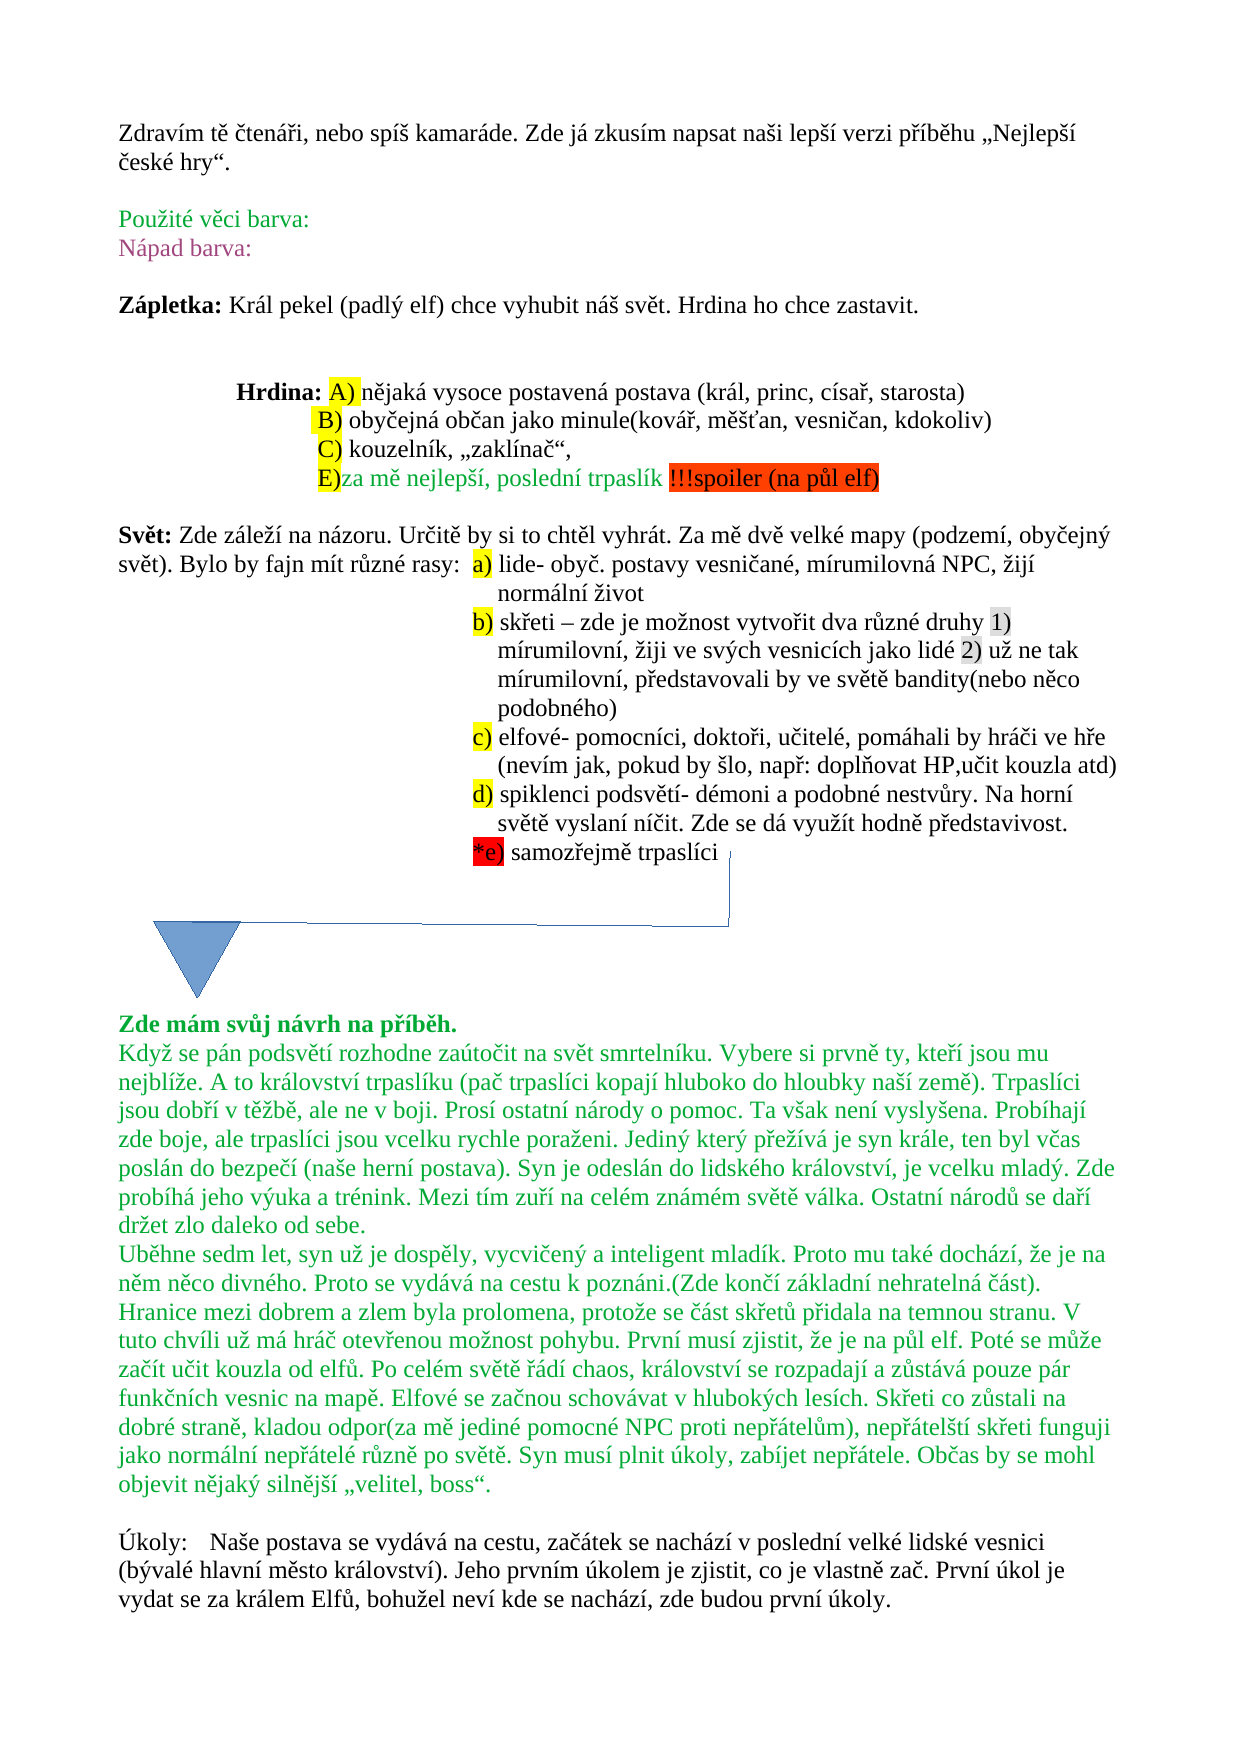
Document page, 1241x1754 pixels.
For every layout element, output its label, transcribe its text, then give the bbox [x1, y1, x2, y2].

text d) spiklenci podsvětí- démoni a podobné nestvůry. Na horní světě vyslaní níčit. Zde se dá využít hodně představivost. [118, 779, 1122, 837]
text Svět: Zde záleží na názoru. Určitě by si to chtěl vyhrát. Za mě dvě velké mapy (podzemí, obyčejný svět). Bylo by fajn mít různé rasy: a) lide- obyč. postavy vesničané, mírumilovná NPC, žijí normální život [118, 521, 1122, 607]
text E)za mě nejlepší, poslední trpaslík !!!spoiler (na půl elf) [118, 463, 1122, 492]
text Použité věci barva: [118, 204, 1122, 233]
text *e) samozřejmě trpaslíci [118, 837, 1122, 866]
text B) obyčejná občan jako minule(kovář, měšťan, vesničan, kdokoliv) [118, 406, 1122, 434]
text Zápletka: Král pekel (padlý elf) chce vyhubit náš svět. Hrdina ho chce zastavit. [118, 291, 1122, 319]
text Nápad barva: [118, 233, 1122, 262]
text c) elfové- pomocníci, doktoři, učitelé, pomáhali by hráči ve hře (nevím jak, pokud by šlo, např: doplňovat HP,učit kouzla atd) [118, 722, 1122, 779]
text Úkoly: Naše postava se vydává na cestu, začátek se nachází v poslední velké lidské vesnici (bývalé hlavní město království). Jeho prvním úkolem je zjistit, co je vlastně zač. První úkol je vydat se za králem Elfů, bohužel neví kde se nachází, zde budou první úkoly. [118, 1527, 1122, 1613]
text Zdravím tě čtenáři, nebo spíš kamaráde. Zde já zkusím napsat naši lepší verzi příběhu „Nejlepší české hry“. [118, 118, 1122, 176]
text b) skřeti – zde je možnost vytvořit dva různé druhy 1) mírumilovní, žiji ve svých vesnicích jako lidé 2) už ne tak mírumilovní, představovali by ve světě bandity(nebo něco podobného) [118, 607, 1122, 722]
text Uběhne sedm let, syn už je dospěly, vycvičený a inteligent mladík. Proto mu také dochází, že je na něm něco divného. Proto se vydává na cestu k poznáni.(Zde končí základní nehratelná část). Hranice mezi dobrem a zlem byla prolomena, protože se část skřetů přidala na temnou stranu. V tuto chvíli už má hráč otevřenou možnost pohybu. První musí zjistit, že je na půl elf. Poté se může začít učit kouzla od elfů. Po celém světě řádí chaos, království se rozpadají a zůstává pouze pár funkčních vesnic na mapě. Elfové se začnou schovávat v hlubokých lesích. Skřeti co zůstali na dobré straně, kladou odpor(za mě jediné pomocné NPC proti nepřátelům), nepřátelští skřeti funguji jako normální nepřátelé různě po světě. Syn musí plnit úkoly, zabíjet nepřátele. Občas by se mohl objevit nějaký silnější „velitel, boss“. [118, 1239, 1122, 1498]
text Zde mám svůj návrh na příběh. [118, 1009, 1122, 1038]
text C) kouzelník, „zaklínač“, [118, 434, 1122, 463]
text Hrdina: A) nějaká vysoce postavená postava (král, princ, císař, starosta) [118, 377, 1122, 406]
text Když se pán podsvětí rozhodne zaútočit na svět smrtelníku. Vybere si prvně ty, kteří jsou mu nejblíže. A to království trpaslíku (pač trpaslíci kopají hluboko do hloubky naší země). Trpaslíci jsou dobří v těžbě, ale ne v boji. Prosí ostatní národy o pomoc. Ta však není vyslyšena. Probíhají zde boje, ale trpaslíci jsou vcelku rychle poraženi. Jediný který přežívá je syn krále, ten byl včas poslán do bezpečí (naše herní postava). Syn je odeslán do lidského království, je vcelku mladý. Zde probíhá jeho výuka a trénink. Mezi tím zuří na celém známém světě válka. Ostatní národů se daří držet zlo daleko od sebe. [118, 1038, 1122, 1239]
